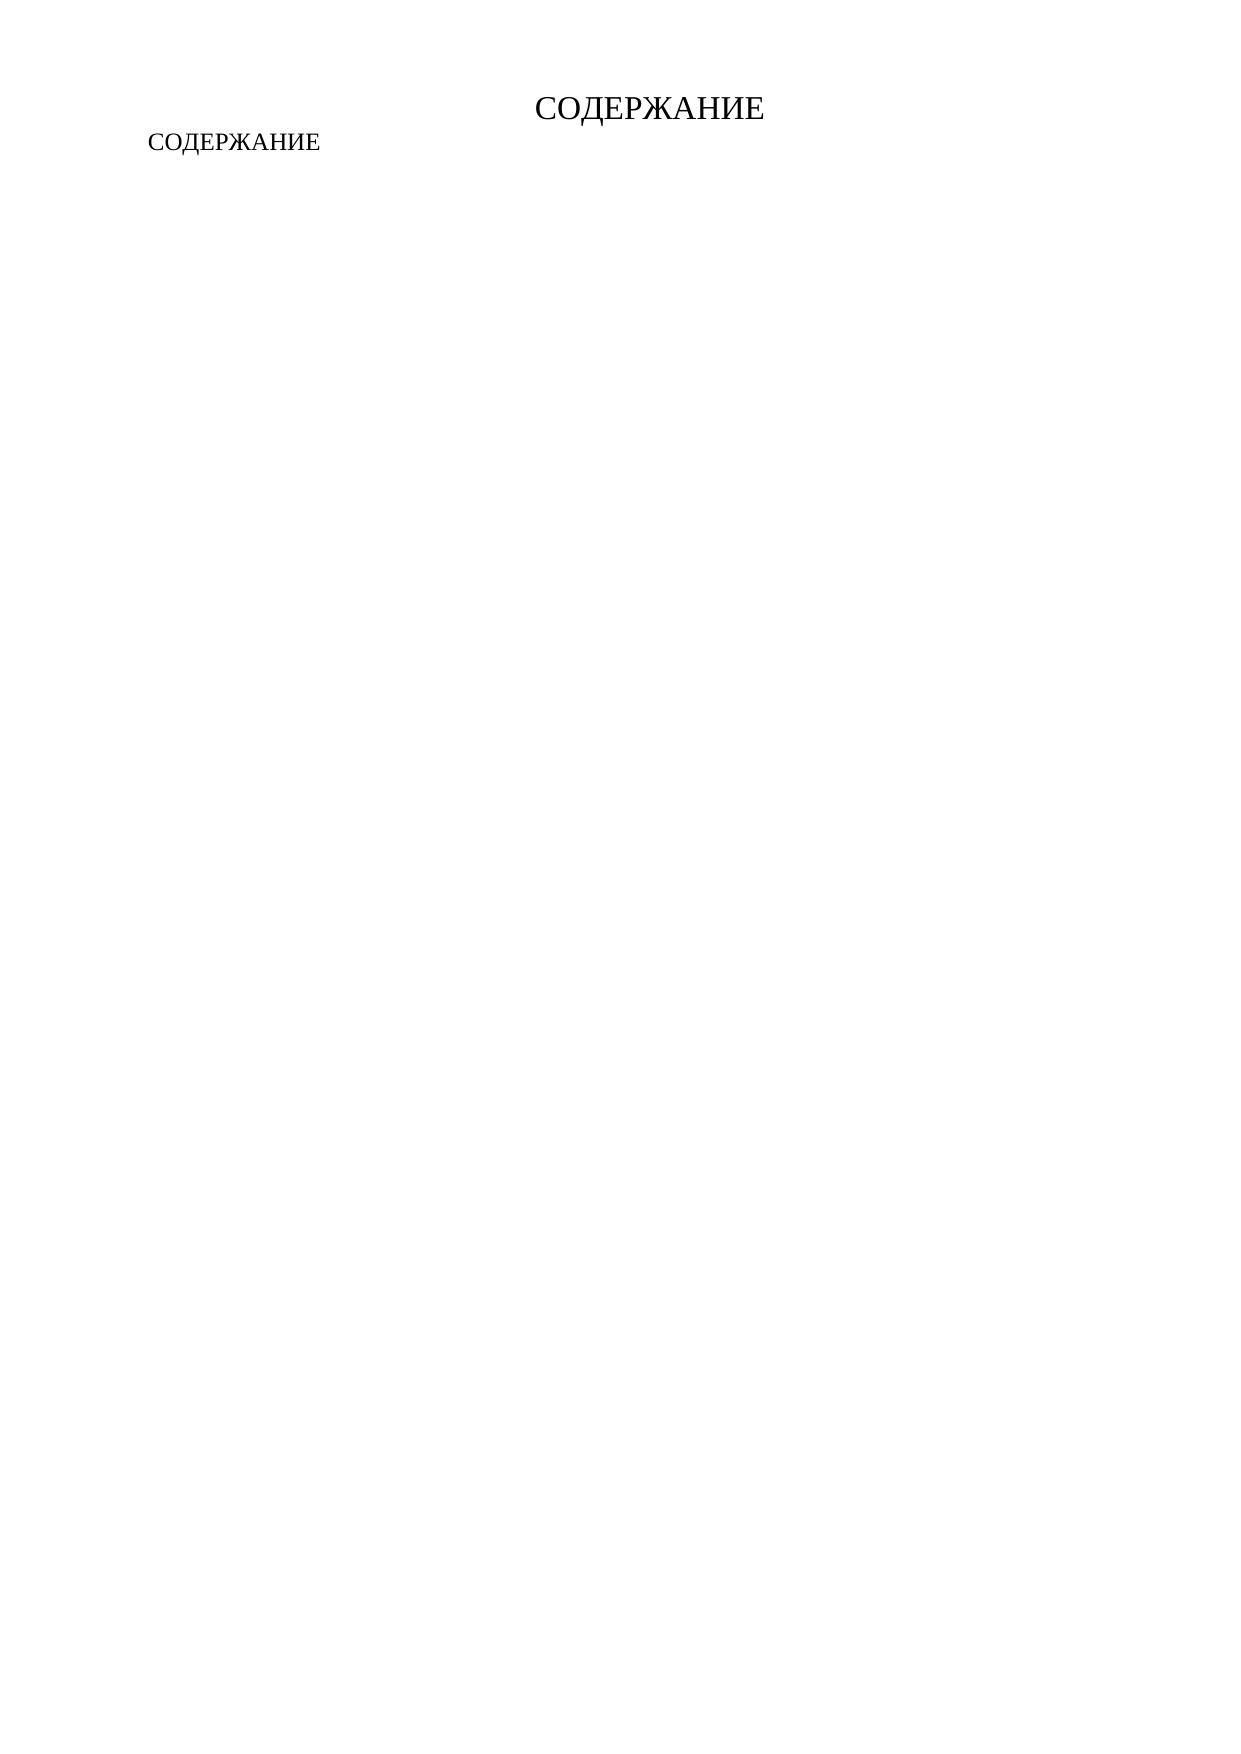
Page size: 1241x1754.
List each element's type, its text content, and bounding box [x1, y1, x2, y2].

text СОДЕРЖАНИЕ [148, 127, 1152, 156]
text СОДЕРЖАНИЕ [148, 89, 1152, 127]
